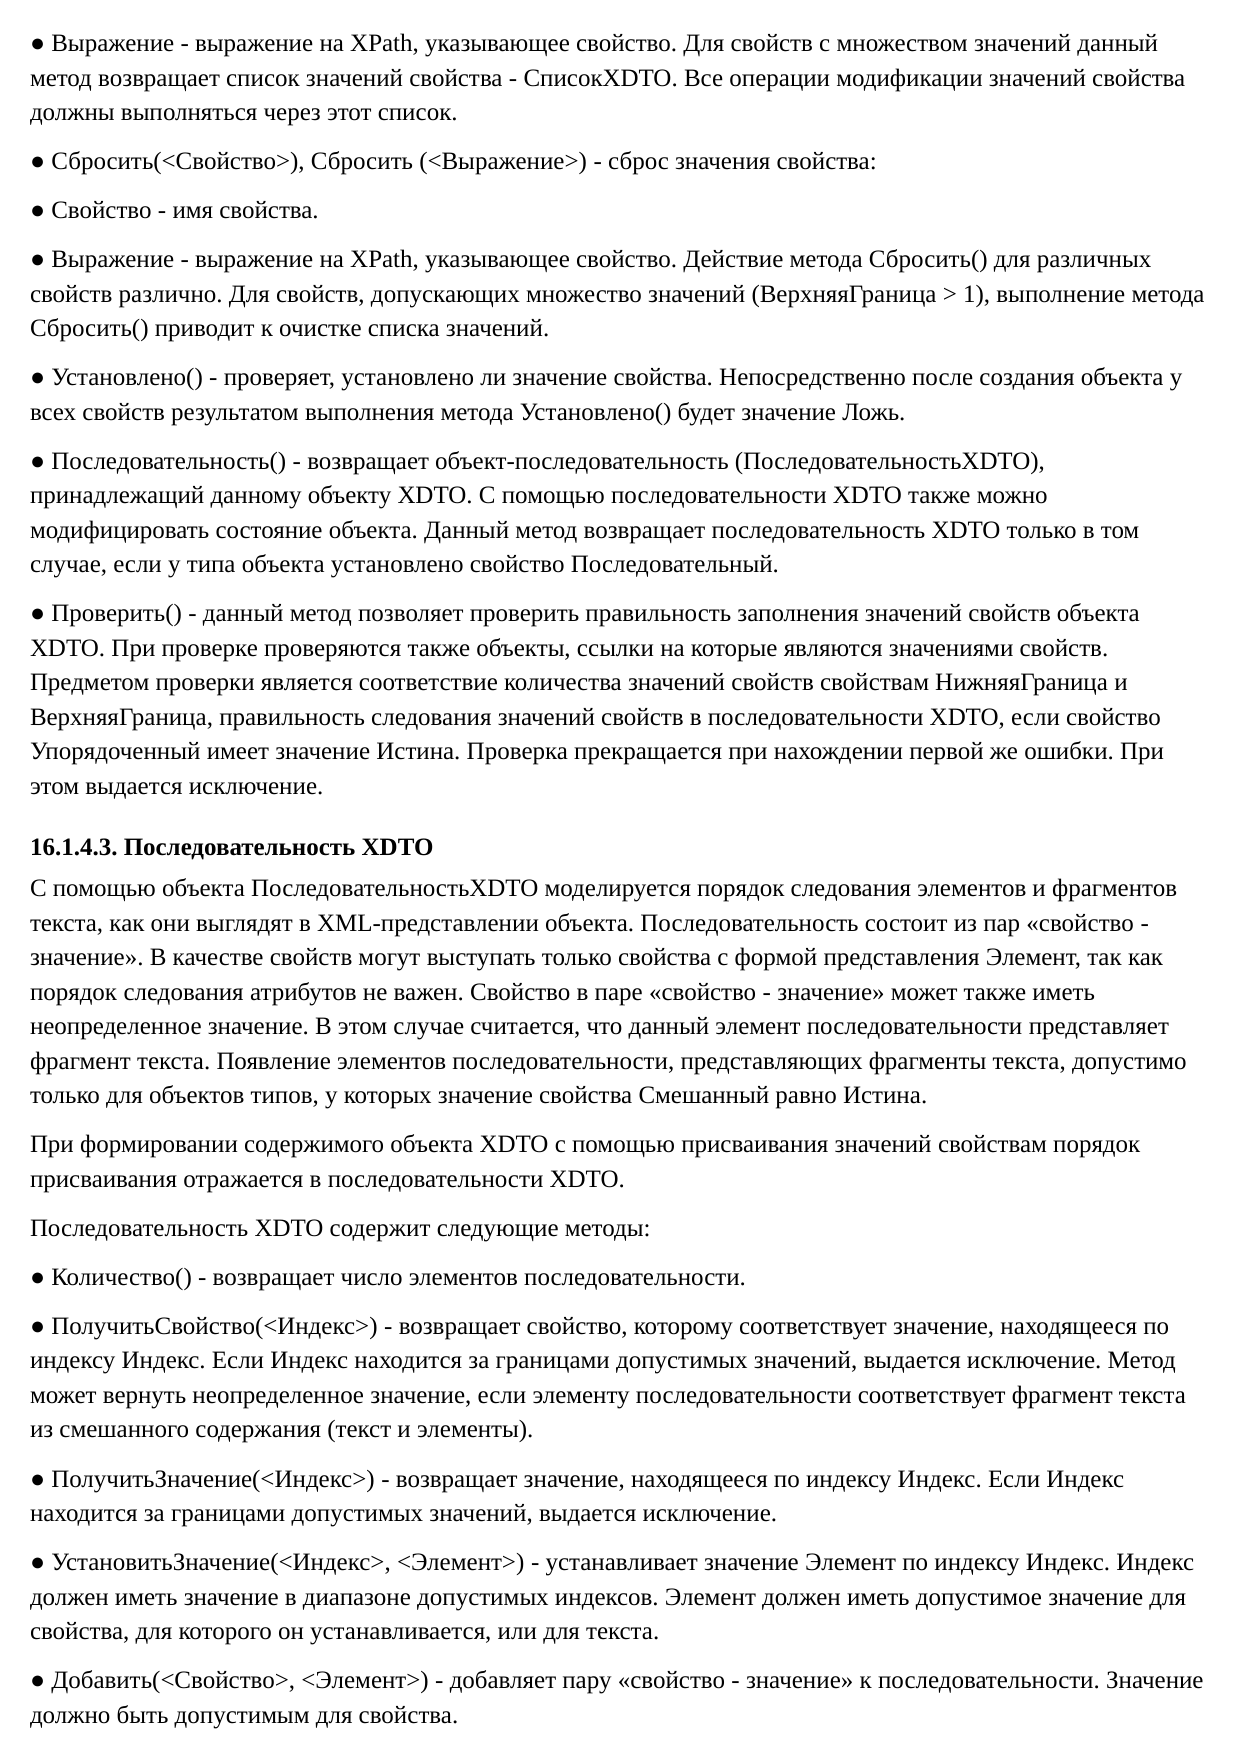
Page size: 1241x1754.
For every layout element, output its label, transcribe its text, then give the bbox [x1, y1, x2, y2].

text ● Выражение ‑ выражение на XPath, указывающее свойство. Действие метода Сбросить() для различных свойств различно. Для свойств, допускающих множество значений (ВерхняяГраница > 1), выполнение метода Сбросить() приводит к очистке списка значений. [30, 244, 1211, 342]
subtitle 16.1.4.3. Последовательность XDTO [30, 832, 1211, 861]
text С помощью объекта ПоследовательностьXDTO моделируется порядок следования элементов и фрагментов текста, как они выглядят в XML-представлении объекта. Последовательность состоит из пар «свойство ‑ значение». В качестве свойств могут выступать только свойства с формой представления Элемент, так как порядок следования атрибутов не важен. Свойство в паре «свойство ‑ значение» может также иметь неопределенное значение. В этом случае считается, что данный элемент последовательности представляет фрагмент текста. Появление элементов последовательности, представляющих фрагменты текста, допустимо только для объектов типов, у которых значение свойства Смешанный равно Истина. [30, 873, 1211, 1109]
text ● Сбросить(<Свойство>), Сбросить (<Выражение>) ‑ сброс значения свойства: [30, 146, 1211, 175]
text Последовательность XDTO содержит следующие методы: [30, 1213, 1211, 1242]
text При формировании содержимого объекта XDTO с помощью присваивания значений свойствам порядок присваивания отражается в последовательности XDTO. [30, 1129, 1211, 1193]
text ● ПолучитьСвойство(<Индекс>) ‑ возвращает свойство, которому соответствует значение, находящееся по индексу Индекс. Если Индекс находится за границами допустимых значений, выдается исключение. Метод может вернуть неопределенное значение, если элементу последовательности соответствует фрагмент текста из смешанного содержания (текст и элементы). [30, 1311, 1211, 1443]
text ● Установлено() ‑ проверяет, установлено ли значение свойства. Непосредственно после создания объекта у всех свойств результатом выполнения метода Установлено() будет значение Ложь. [30, 362, 1211, 426]
text ● УстановитьЗначение(<Индекс>, <Элемент>) ‑ устанавливает значение Элемент по индексу Индекс. Индекс должен иметь значение в диапазоне допустимых индексов. Элемент должен иметь допустимое значение для свойства, для которого он устанавливается, или для текста. [30, 1547, 1211, 1645]
text ● Последовательность() ‑ возвращает объект-последовательность (ПоследовательностьXDTO), принадлежащий данному объекту XDTO. С помощью последовательности XDTO также можно модифицировать состояние объекта. Данный метод возвращает последовательность XDTO только в том случае, если у типа объекта установлено свойство Последовательный. [30, 446, 1211, 578]
text ● Свойство ‑ имя свойства. [30, 195, 1211, 224]
text ● Выражение ‑ выражение на XPath, указывающее свойство. Для свойств с множеством значений данный метод возвращает список значений свойства ‑ СписокXDTO. Все операции модификации значений свойства должны выполняться через этот список. [30, 28, 1211, 126]
text ● Количество() ‑ возвращает число элементов последовательности. [30, 1262, 1211, 1291]
text ● Проверить() ‑ данный метод позволяет проверить правильность заполнения значений свойств объекта XDTO. При проверке проверяются также объекты, ссылки на которые являются значениями свойств. Предметом проверки является соответствие количества значений свойств свойствам НижняяГраница и ВерхняяГраница, правильность следования значений свойств в последовательности XDTO, если свойство Упорядоченный имеет значение Истина. Проверка прекращается при нахождении первой же ошибки. При этом выдается исключение. [30, 598, 1211, 799]
text ● Добавить(<Свойство>, <Элемент>) ‑ добавляет пару «свойство ‑ значение» к последовательности. Значение должно быть допустимым для свойства. [30, 1665, 1211, 1728]
text ● ПолучитьЗначение(<Индекс>) ‑ возвращает значение, находящееся по индексу Индекс. Если Индекс находится за границами допустимых значений, выдается исключение. [30, 1464, 1211, 1527]
